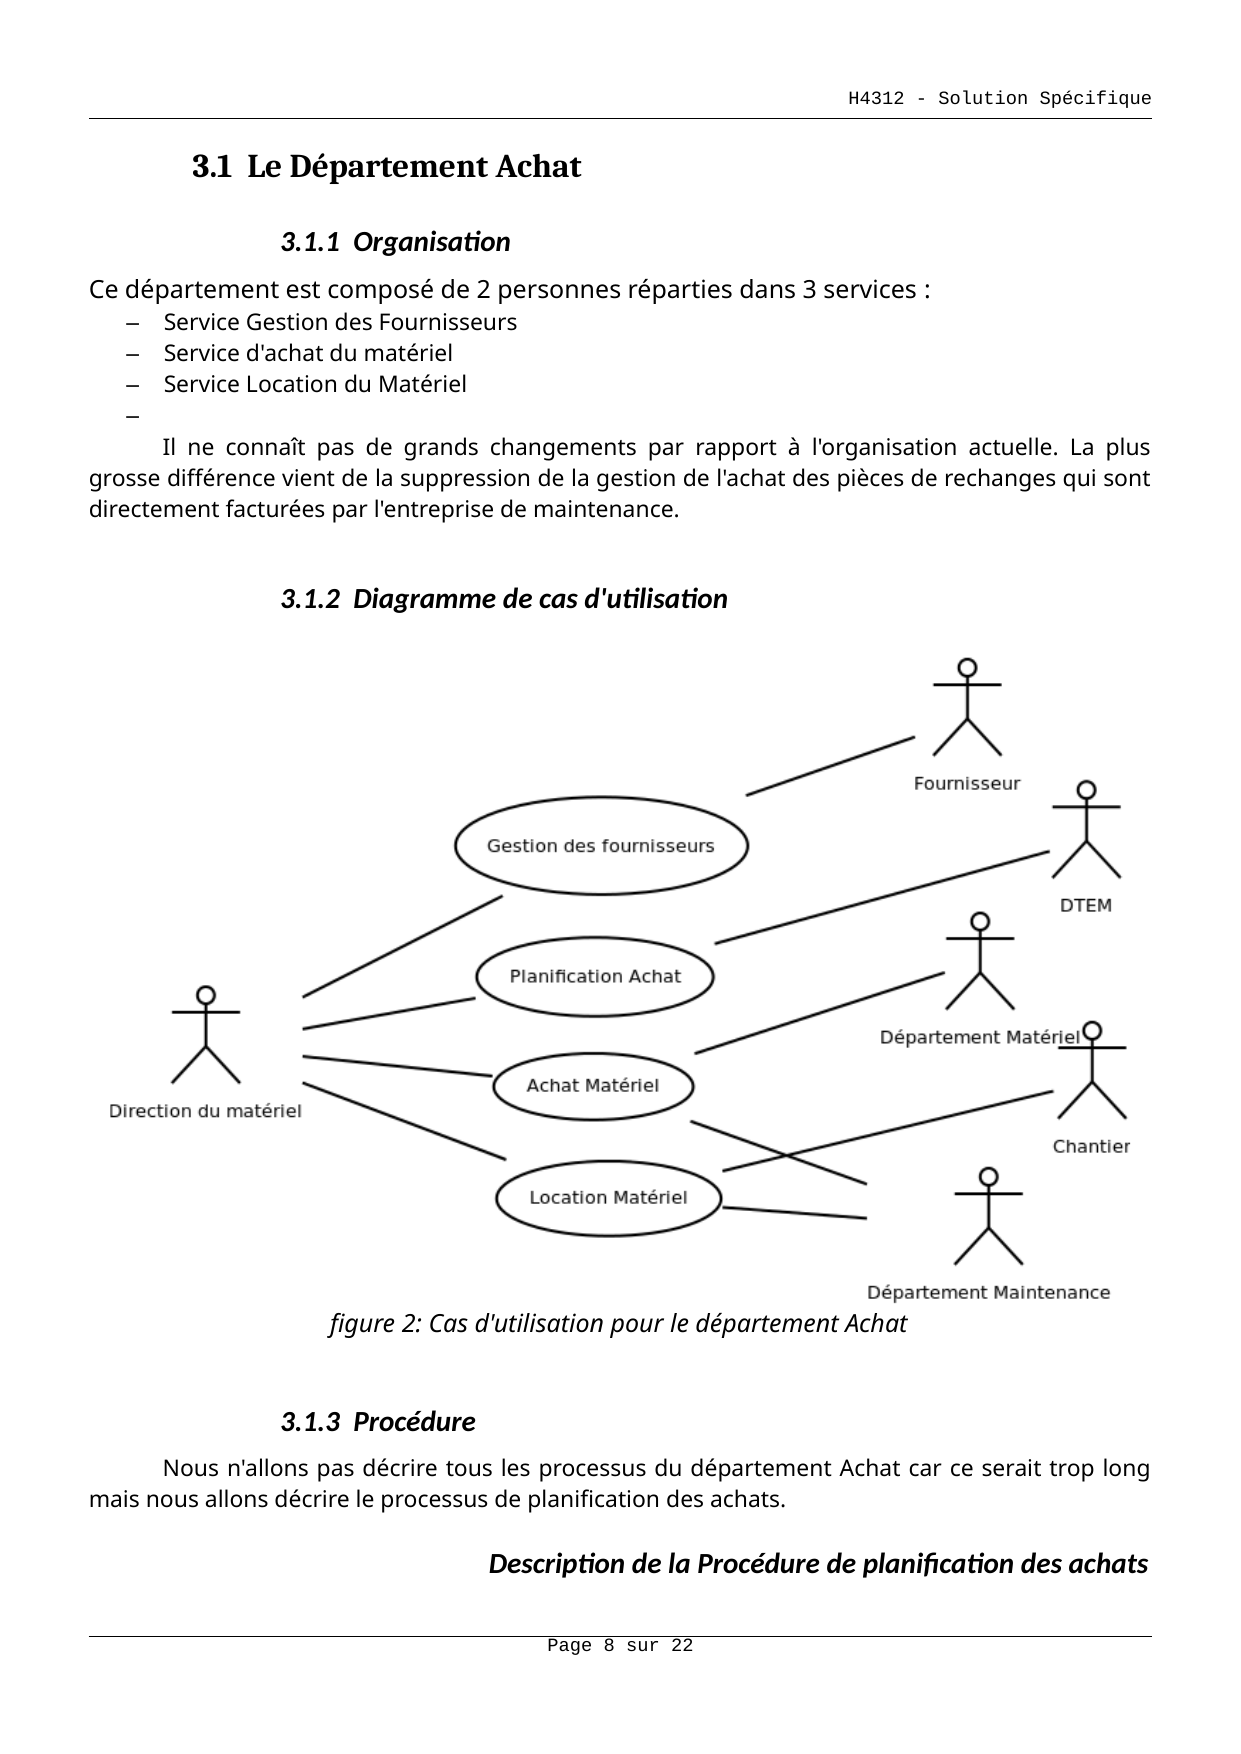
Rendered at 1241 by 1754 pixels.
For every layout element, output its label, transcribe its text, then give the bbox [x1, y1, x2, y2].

text figure 2: Cas d'utilisation pour le département Achat [110, 1306, 1130, 1339]
text Description de la Procédure de planification des achats [88, 1545, 1152, 1581]
text Ce département est composé de 2 personnes réparties dans 3 services : [88, 271, 1152, 306]
list Service Location du Matériel [126, 368, 1152, 399]
subtitle Le Département Achat [133, 147, 1152, 186]
text Il ne connaît pas de grands changements par rapport à l'organisation actuelle. La plus grosse différence vient de la suppression de la gestion de l'achat des pièces de rechanges qui sont directement facturées par l'entreprise de maintenance. [88, 431, 1152, 524]
list Service Gestion des Fournisseurs [126, 306, 1152, 337]
picture [110, 641, 1131, 1306]
subtitle Organisation [280, 223, 1152, 259]
subtitle Procédure [280, 1403, 1152, 1439]
subtitle Diagramme de cas d'utilisation [280, 581, 1152, 616]
text Nous n'allons pas décrire tous les processus du département Achat car ce serait trop long mais nous allons décrire le processus de planification des achats. [88, 1452, 1152, 1514]
list Service d'achat du matériel [126, 337, 1152, 368]
